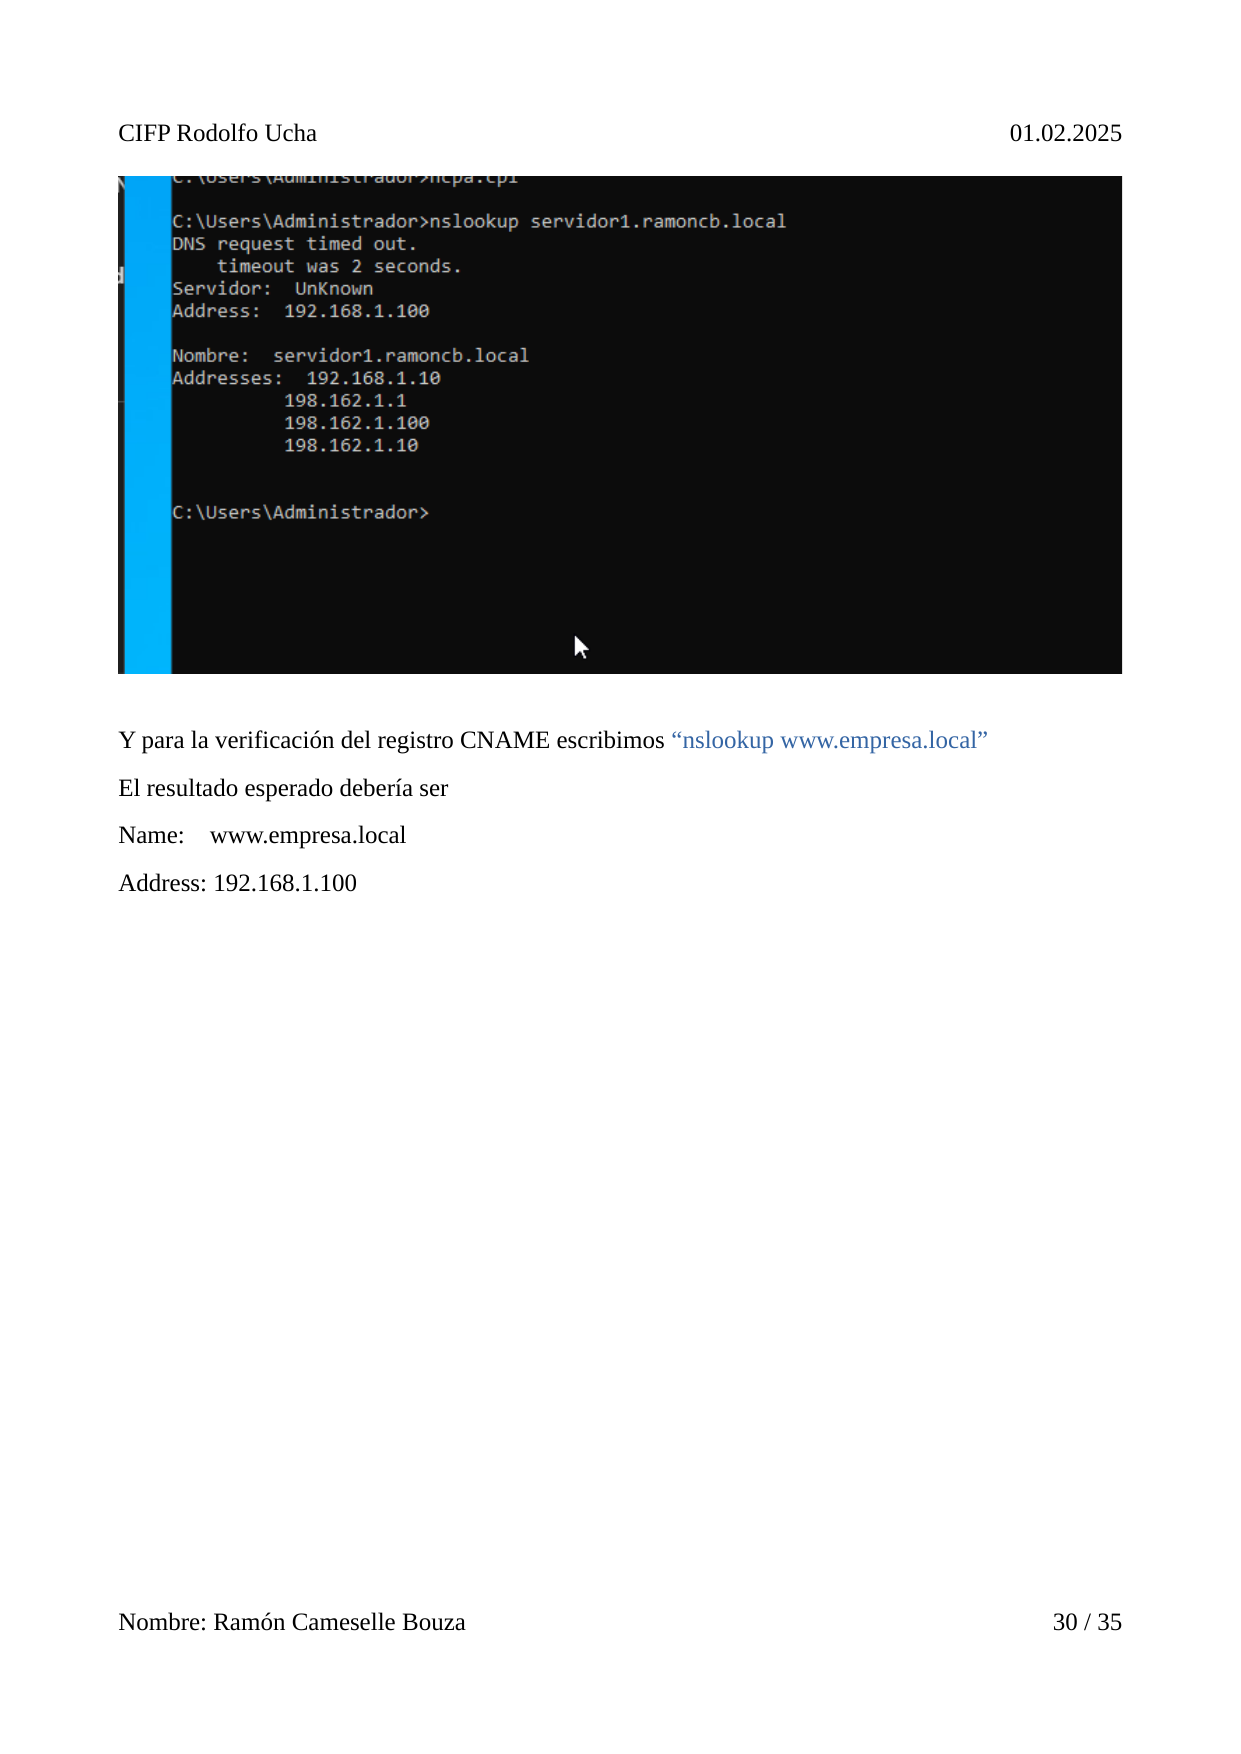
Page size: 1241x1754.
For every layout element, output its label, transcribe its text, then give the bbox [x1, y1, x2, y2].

text Name: www.empresa.local [118, 820, 1122, 849]
text Address: 192.168.1.100 [118, 868, 1122, 897]
picture [118, 176, 124, 674]
text Y para la verificación del registro CNAME escribimos “nslookup www.empresa.local” [118, 725, 1122, 754]
text El resultado esperado debería ser [118, 773, 1122, 802]
picture [172, 176, 1123, 674]
